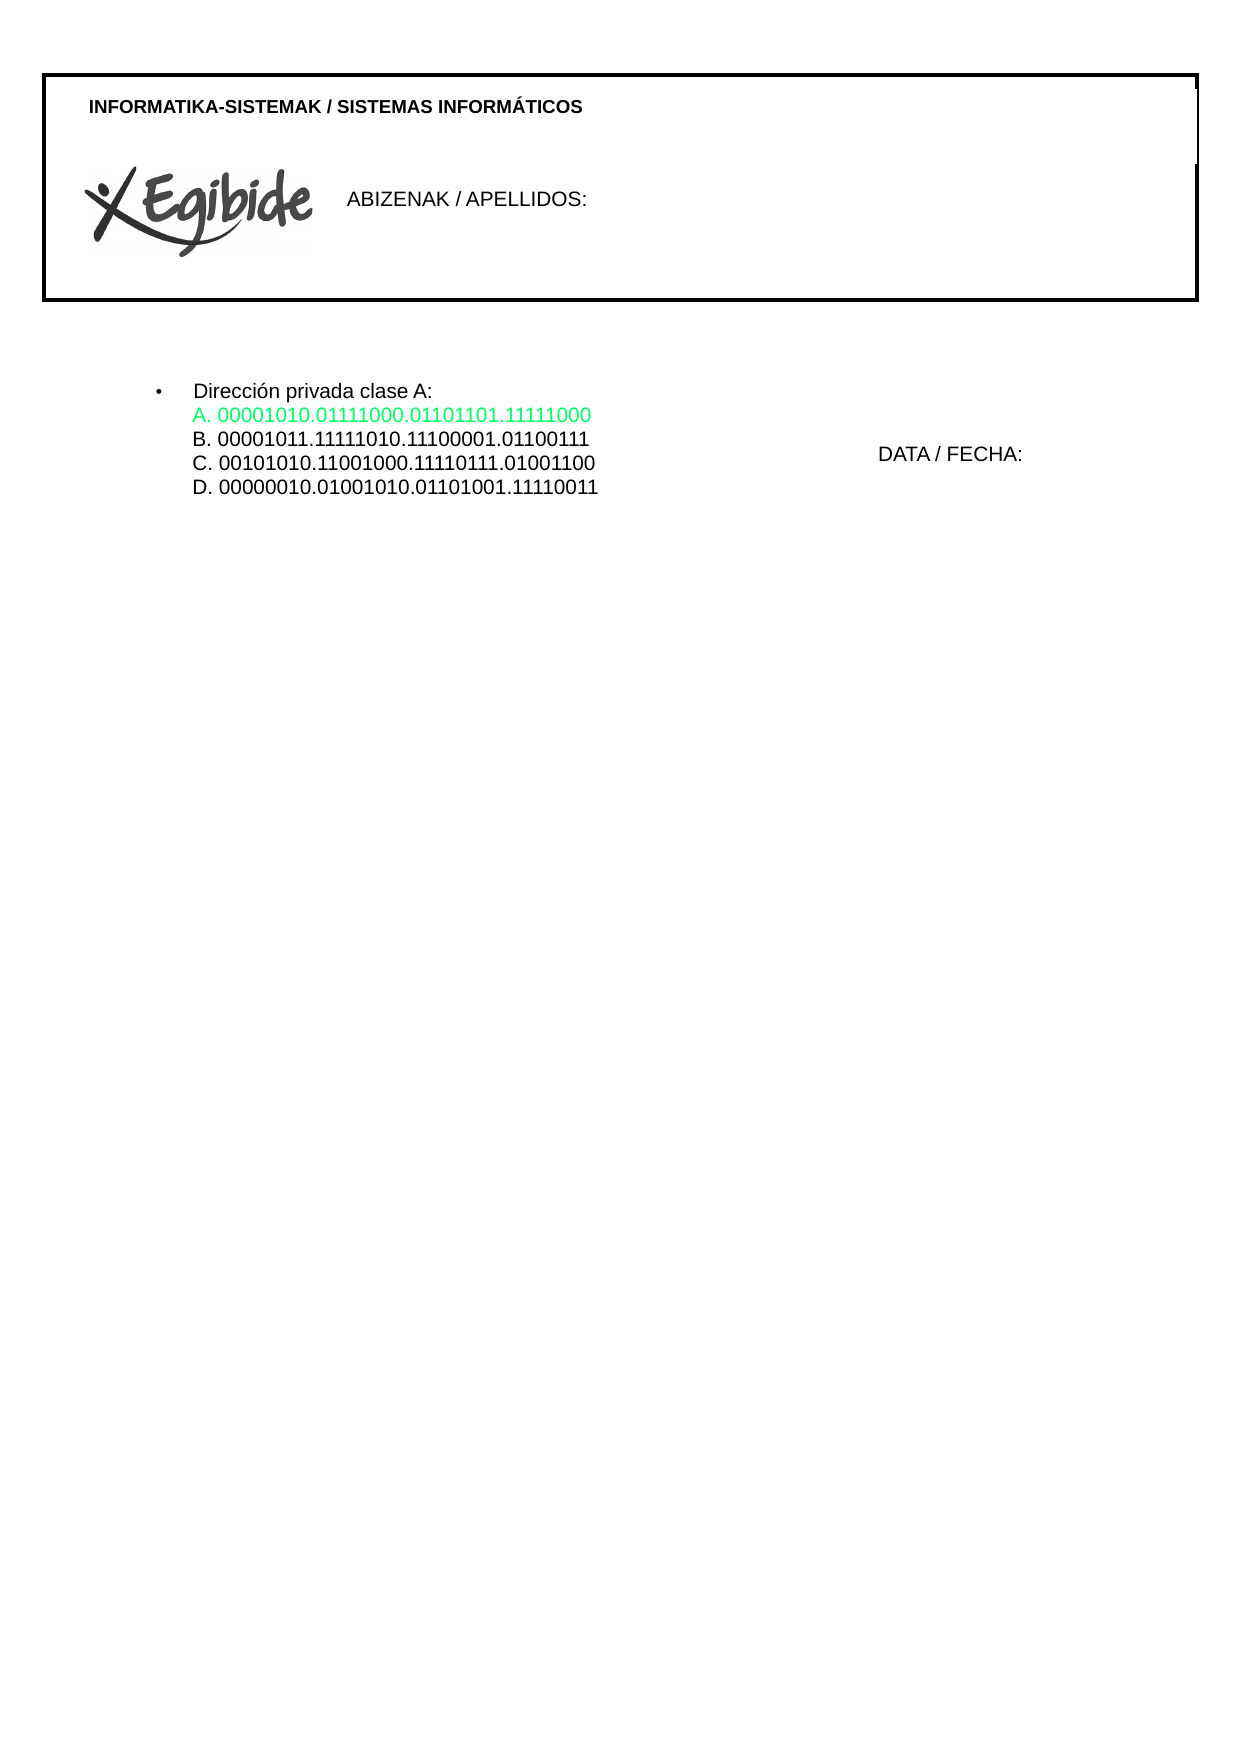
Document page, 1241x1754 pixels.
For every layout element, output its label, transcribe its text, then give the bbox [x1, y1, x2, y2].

text A. 00001010.01111000.01101101.11111000 [192, 403, 1122, 427]
text D. 00000010.01001010.01101001.11110011 [192, 474, 863, 498]
text C. 00101010.11001000.11110111.01001100 [192, 451, 863, 474]
list Dirección privada clase A: [156, 379, 1122, 403]
text B. 00001011.11111010.11100001.01100111 [192, 427, 1122, 451]
